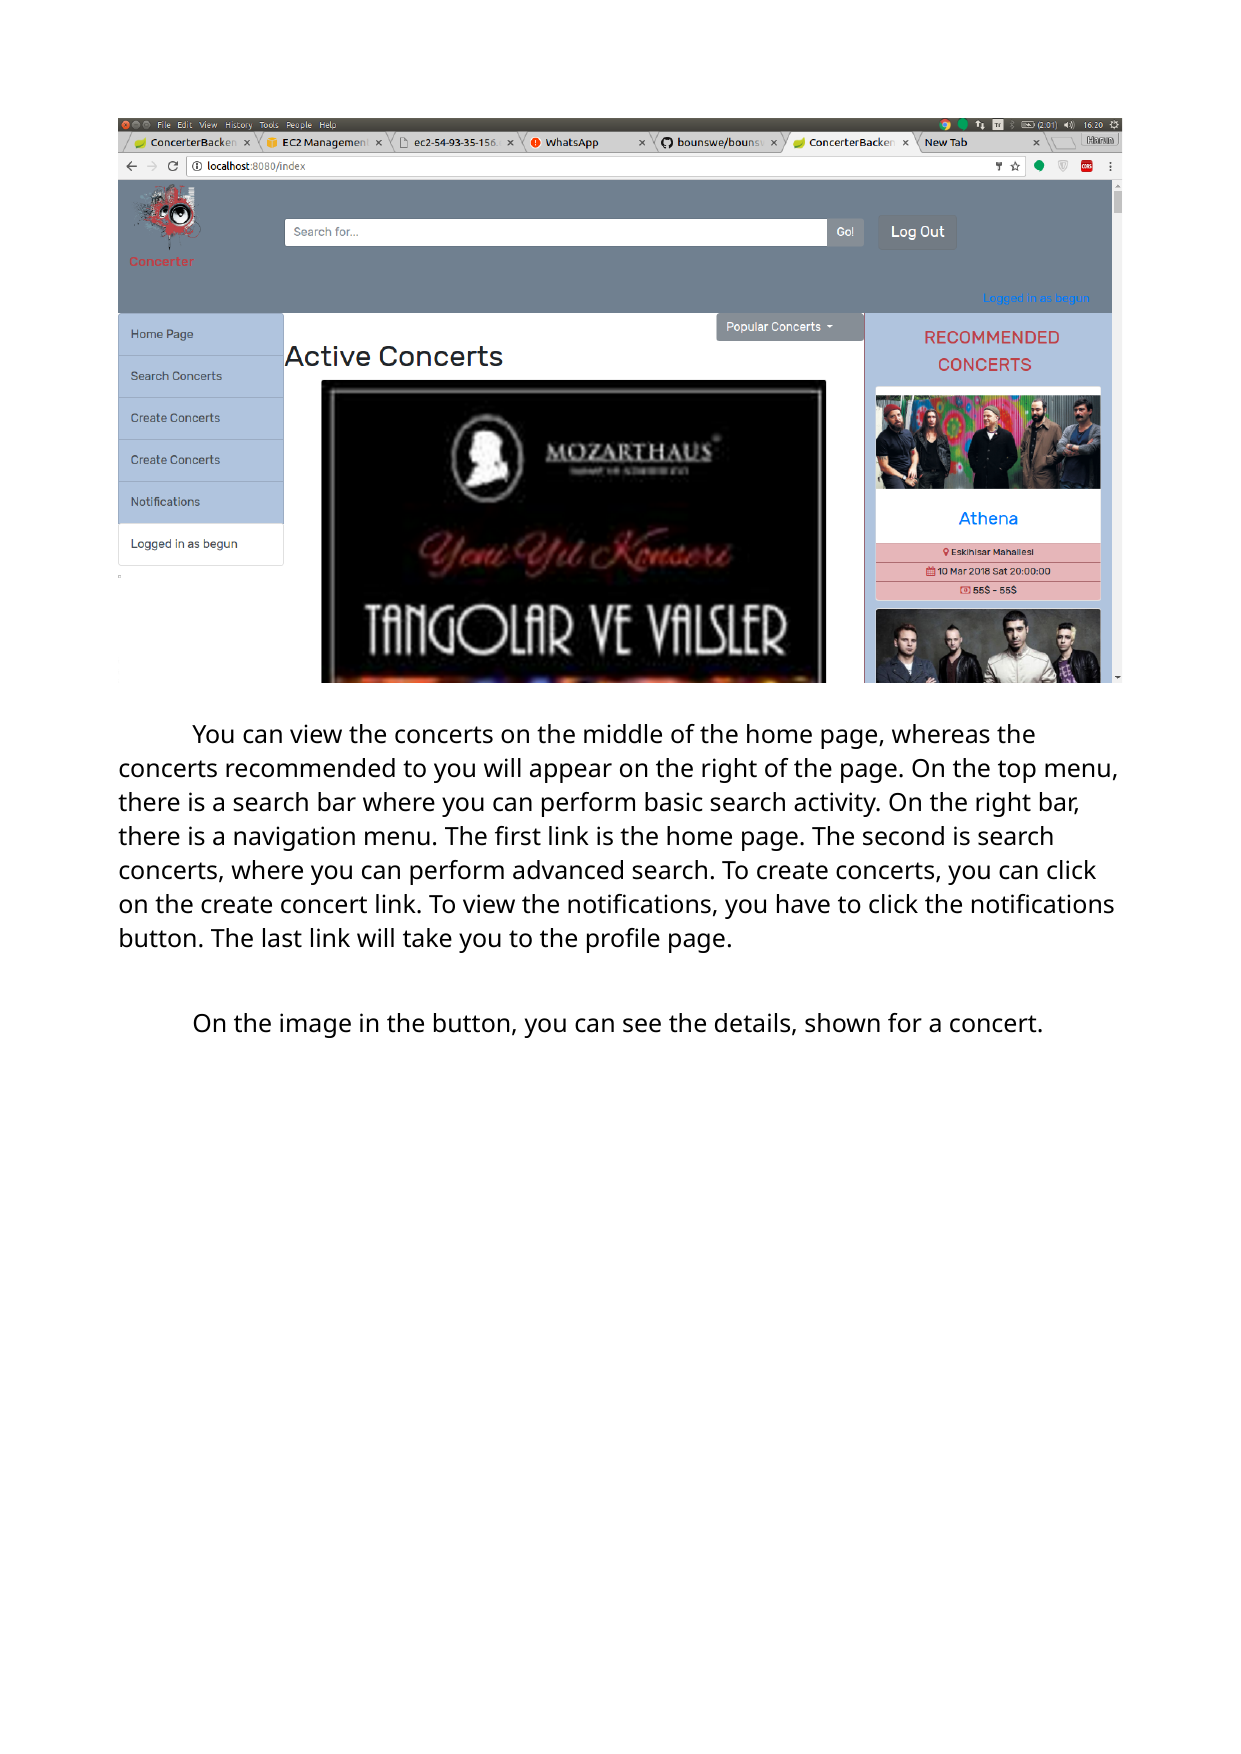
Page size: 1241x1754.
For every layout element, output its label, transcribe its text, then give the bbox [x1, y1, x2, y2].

picture [118, 118, 1123, 683]
text On the image in the button, you can see the details, shown for a concert. [118, 1006, 1122, 1040]
text You can view the concerts on the middle of the home page, whereas the concerts recommended to you will appear on the right of the page. On the top menu, there is a search bar where you can perform basic search activity. On the right bar, there is a navigation menu. The first link is the home page. The second is search concerts, where you can perform advanced search. To create concerts, you can click on the create concert link. To view the notifications, you have to click the notifications button. The last link will take you to the profile page. [118, 717, 1122, 955]
